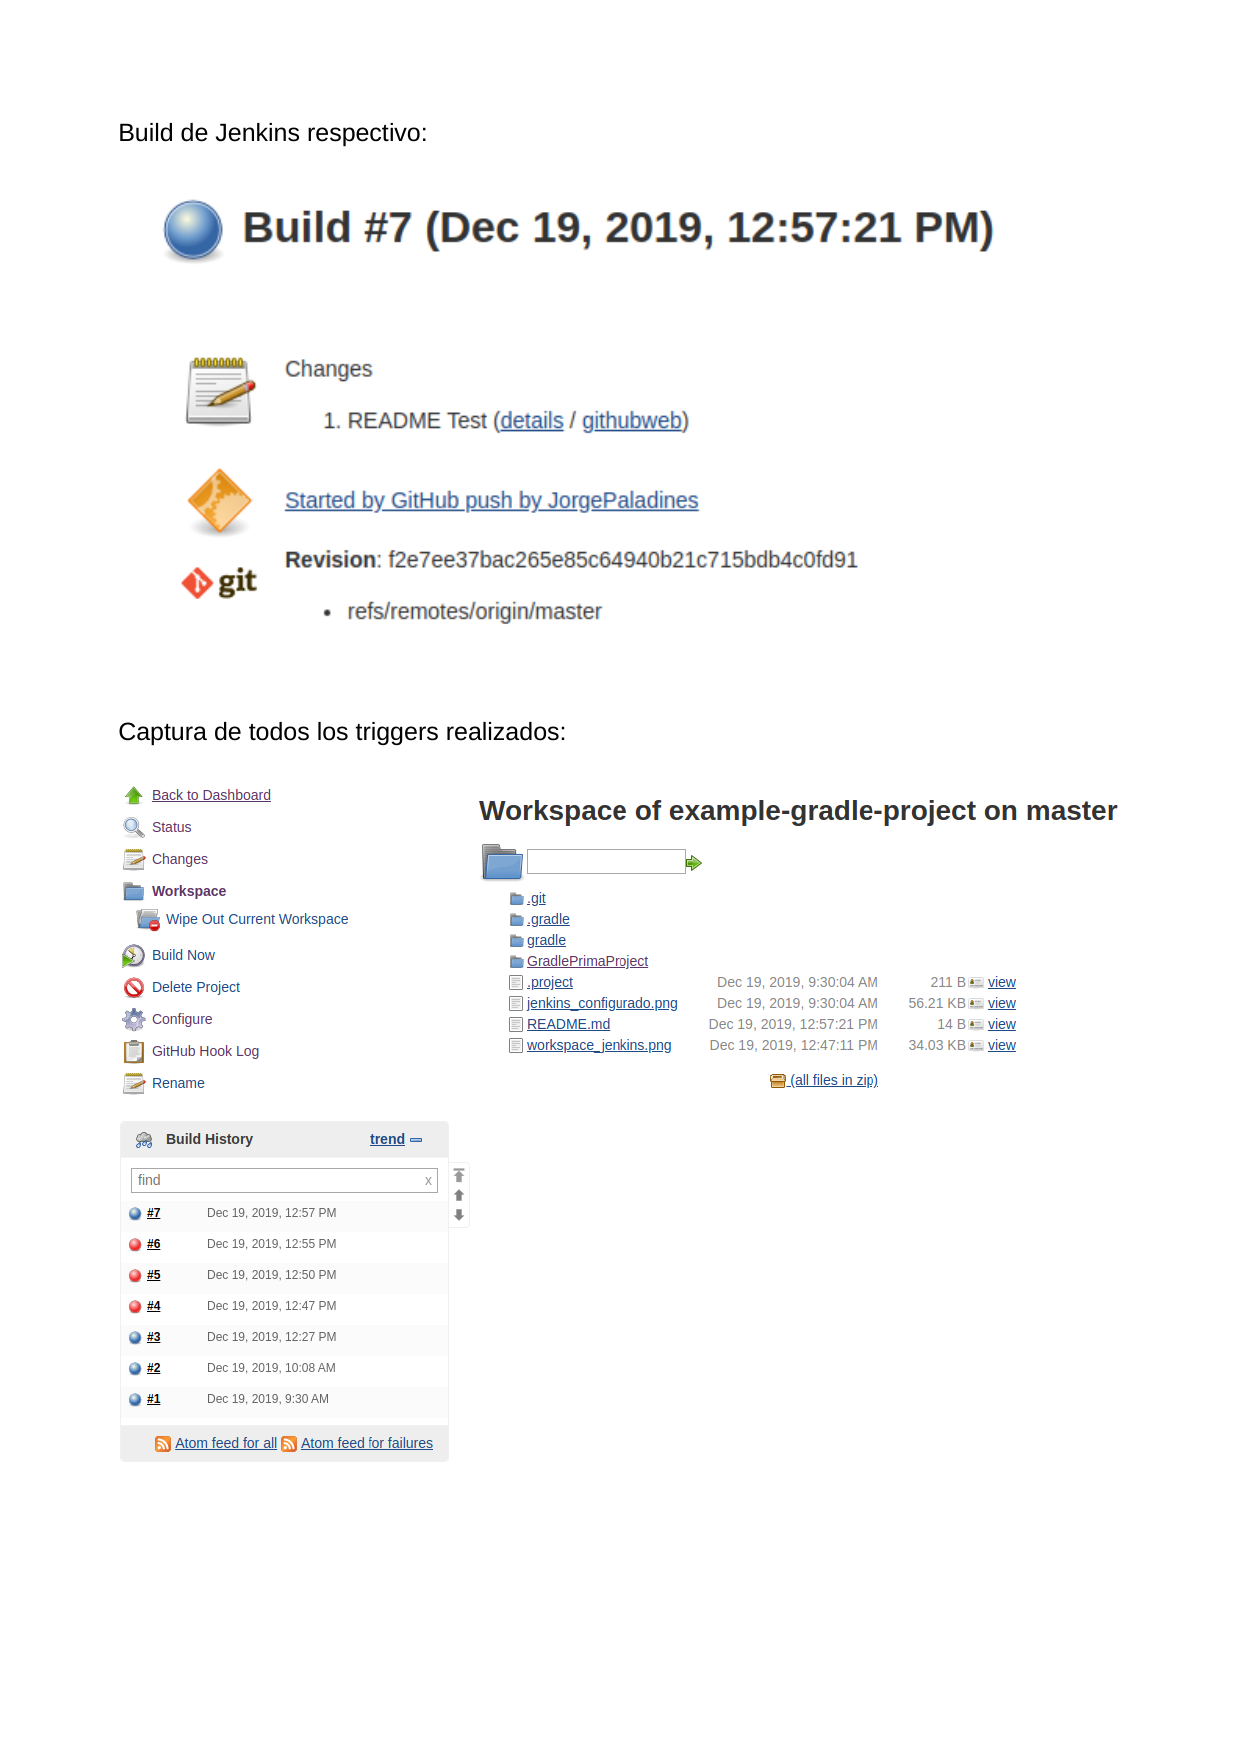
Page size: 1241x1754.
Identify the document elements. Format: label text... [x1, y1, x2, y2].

text Build de Jenkins respectivo: [118, 118, 1122, 147]
picture [118, 775, 1123, 1464]
picture [132, 186, 1014, 660]
text Captura de todos los triggers realizados: [118, 717, 1122, 746]
